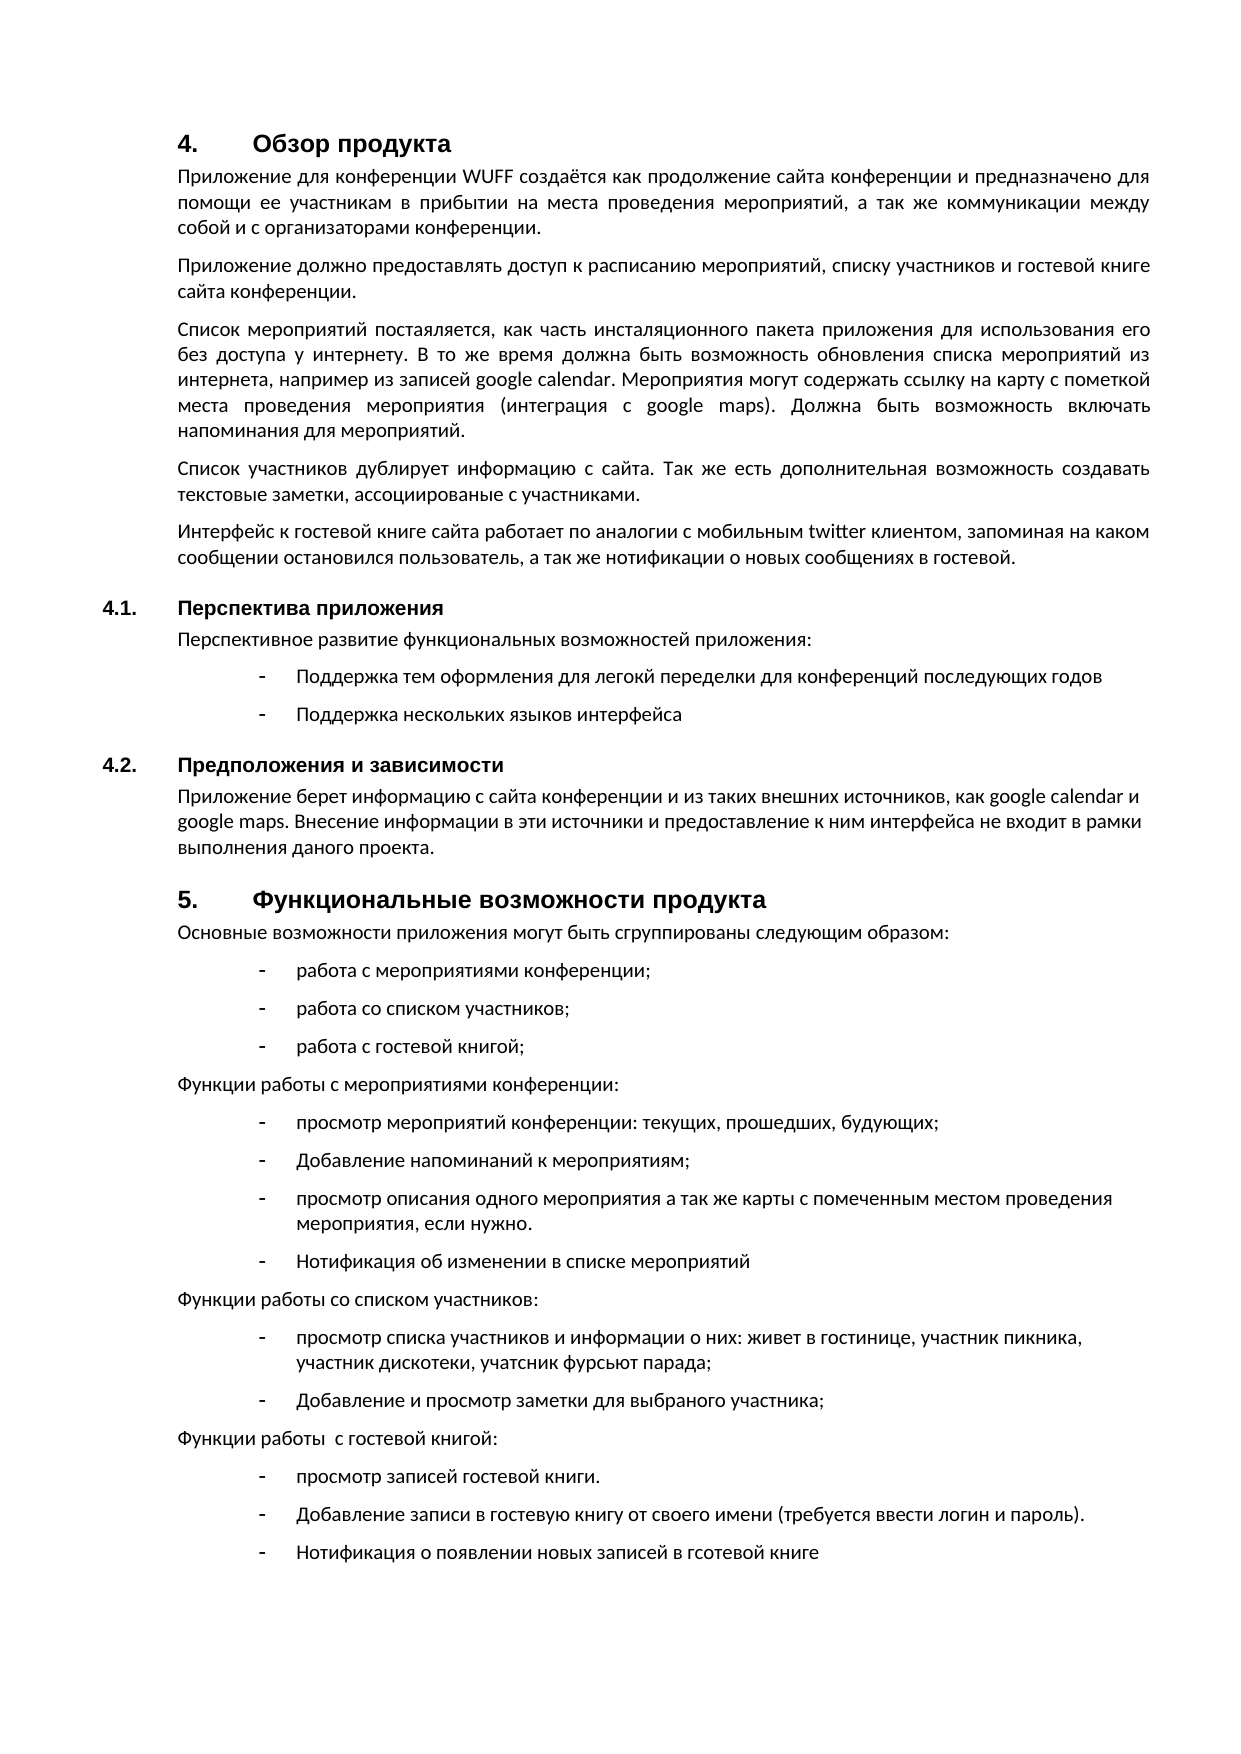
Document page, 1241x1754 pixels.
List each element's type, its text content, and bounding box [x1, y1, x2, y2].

text Список участников дублирует информацию с сайта. Так же есть дополнительная возможность создавать текстовые заметки, ассоциированые с участниками. [177, 455, 1152, 506]
list просмотр описания одного мероприятия а так же карты с помеченным местом проведения мероприятия, если нужно. [258, 1185, 1152, 1236]
list Добавление напоминаний к мероприятиям; [258, 1147, 1152, 1172]
subtitle Предположения и зависимости [102, 752, 1152, 777]
list Нотификация о появлении новых записей в гсотевой книге [258, 1539, 1152, 1564]
list Поддержка тем оформления для легокй переделки для конференций последующих годов [258, 664, 1152, 689]
text Приложение для конференции WUFF создаётся как продолжение сайта конференции и предназначено для помощи ее участникам в прибытии на места проведения мероприятий, а так же коммуникации между собой и с организаторами конференции. [177, 164, 1152, 240]
list просмотр списка участников и информации о них: живет в гостинице, участник пикника, участник дискотеки, учатсник фурсьют парада; [258, 1324, 1152, 1375]
text Основные возможности приложения могут быть сгруппированы следующим образом: [177, 919, 1152, 945]
text Перспективное развитие функциональных возможностей приложения: [177, 626, 1152, 651]
subtitle Обзор продукта [177, 129, 1152, 157]
list Добавление записи в гостевую книгу от своего имени (требуется ввести логин и пароль). [258, 1501, 1152, 1527]
list просмотр мероприятий конференции: текущих, прошедших, будующих; [258, 1109, 1152, 1134]
text Функции работы с гостевой книгой: [177, 1425, 1152, 1451]
text Интерфейс к гостевой книге сайта работает по аналогии с мобильным twitter клиентом, запоминая на каком сообщении остановился пользователь, а так же нотификации о новых сообщениях в гостевой. [177, 519, 1152, 569]
text Функции работы с мероприятиями конференции: [177, 1071, 1152, 1097]
text Список мероприятий постаяляется, как часть инсталяционного пакета приложения для использования его без доступа у интернету. В то же время должна быть возможность обновления списка мероприятий из интернета, например из записей google calendar. Мероприятия могут содержать ссылку на карту с пометкой места проведения мероприятия (интеграция с google maps). Должна быть возможность включать напоминания для мероприятий. [177, 316, 1152, 443]
text Приложение берет информацию с сайта конференции и из таких внешних источников, как google calendar и google maps. Внесение информации в эти источники и предоставление к ним интерфейса не входит в рамки выполнения даного проекта. [177, 783, 1152, 859]
text Приложение должно предоставлять доступ к расписанию мероприятий, списку участников и гостевой книге сайта конференции. [177, 252, 1152, 303]
text Функции работы со списком участников: [177, 1286, 1152, 1312]
subtitle Функциональные возможности продукта [177, 884, 1152, 913]
subtitle Перспектива приложения [102, 594, 1152, 619]
list Поддержка нескольких языков интерфейса [258, 702, 1152, 727]
list Добавление и просмотр заметки для выбраного участника; [258, 1387, 1152, 1413]
list работа с гостевой книгой; [258, 1033, 1152, 1059]
list Нотификация об изменении в списке мероприятий [258, 1248, 1152, 1274]
list работа со списком участников; [258, 995, 1152, 1021]
list работа с мероприятиями конференции; [258, 957, 1152, 983]
list просмотр записей гостевой книги. [258, 1463, 1152, 1489]
